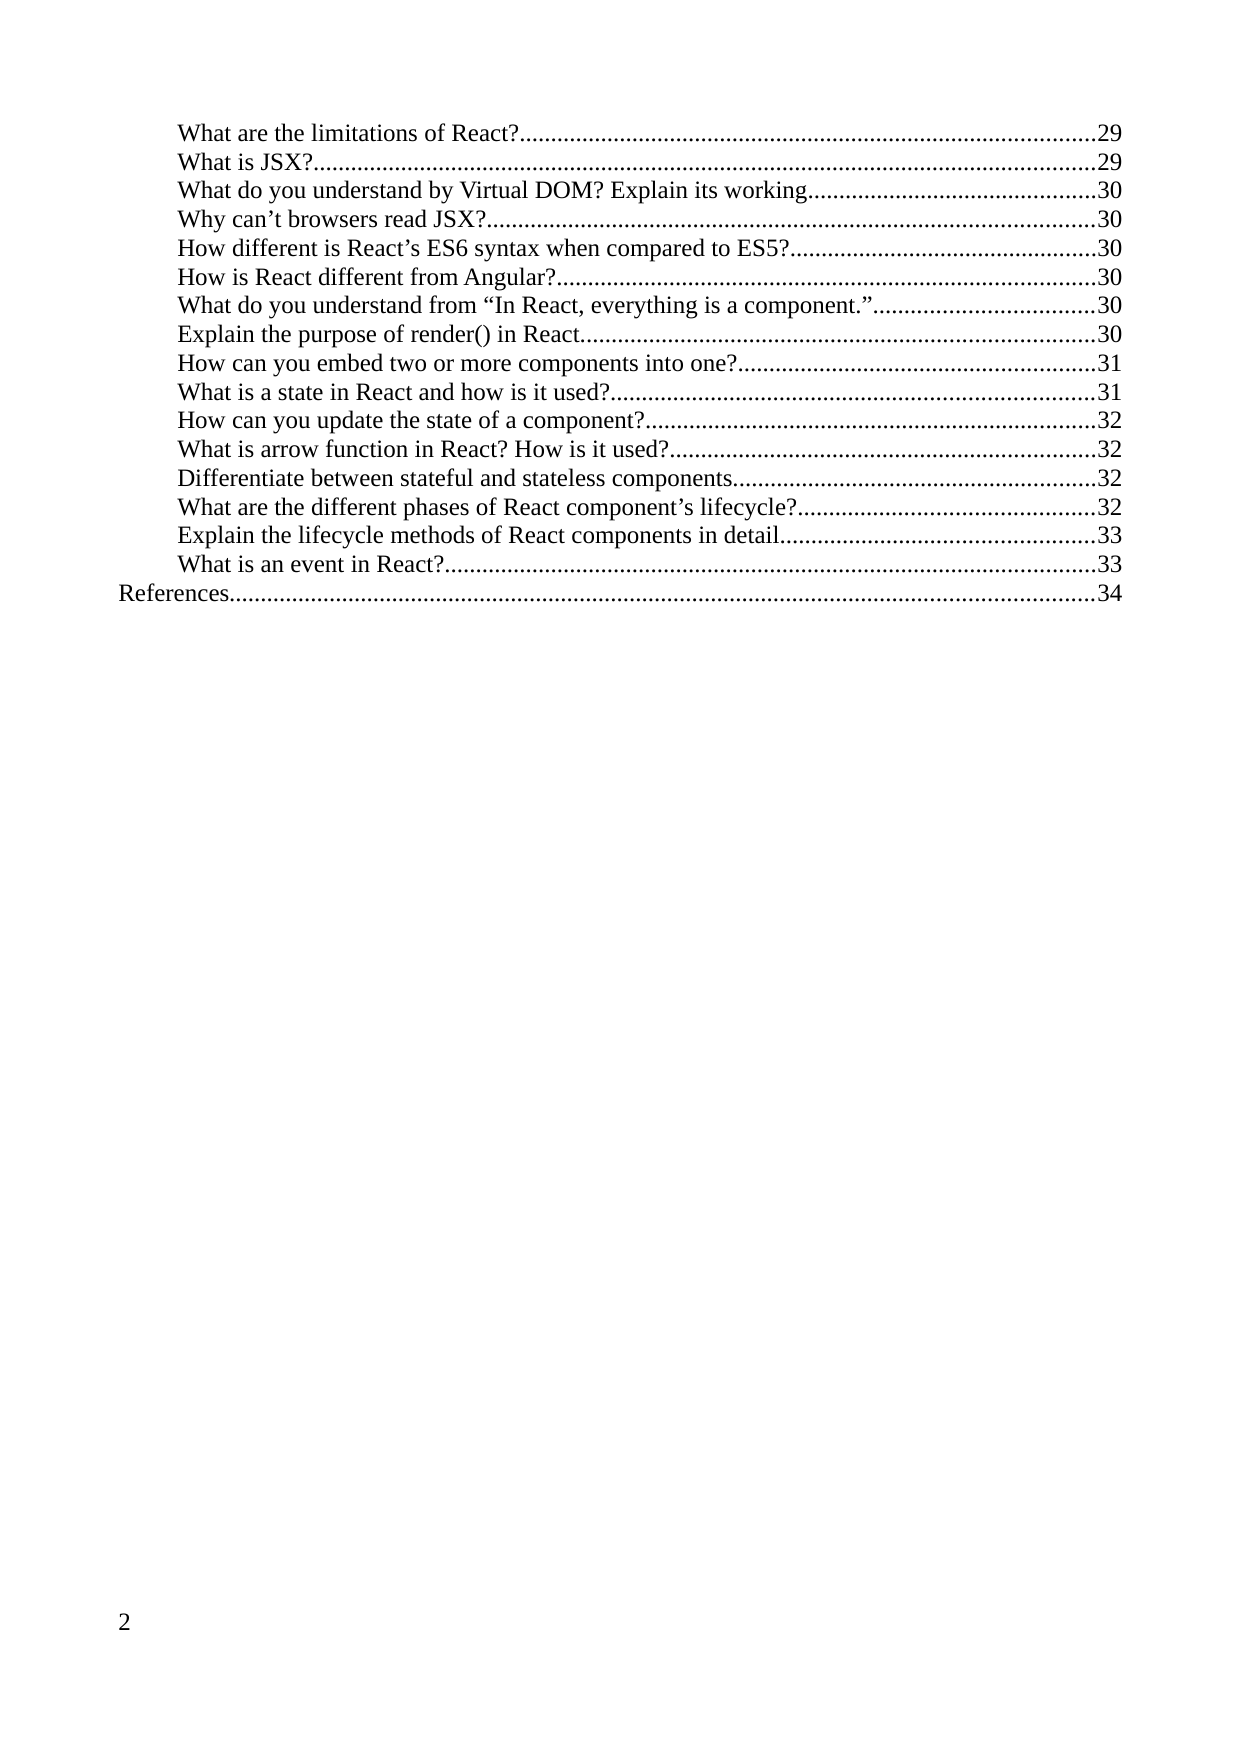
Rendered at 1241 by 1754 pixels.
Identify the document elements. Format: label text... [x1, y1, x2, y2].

text What do you understand from “In React, everything is a component.” 30 [177, 291, 1122, 319]
text What is JSX? 29 [177, 147, 1122, 176]
text Explain the purpose of render() in React. 30 [177, 319, 1122, 348]
text What are the different phases of React component’s lifecycle? 32 [177, 492, 1122, 521]
text How can you update the state of a component? 32 [177, 406, 1122, 434]
text Differentiate between stateful and stateless components. 32 [177, 463, 1122, 492]
text What is arrow function in React? How is it used? 32 [177, 434, 1122, 463]
text Explain the lifecycle methods of React components in detail. 33 [177, 521, 1122, 549]
text How can you embed two or more components into one? 31 [177, 348, 1122, 377]
text What are the limitations of React? 29 [177, 118, 1122, 147]
text How is React different from Angular? 30 [177, 262, 1122, 291]
text What is a state in React and how is it used? 31 [177, 377, 1122, 406]
text How different is React’s ES6 syntax when compared to ES5? 30 [177, 233, 1122, 262]
text References 34 [118, 578, 1122, 607]
text Why can’t browsers read JSX? 30 [177, 204, 1122, 233]
text What is an event in React? 33 [177, 549, 1122, 578]
text What do you understand by Virtual DOM? Explain its working 30 [177, 176, 1122, 204]
